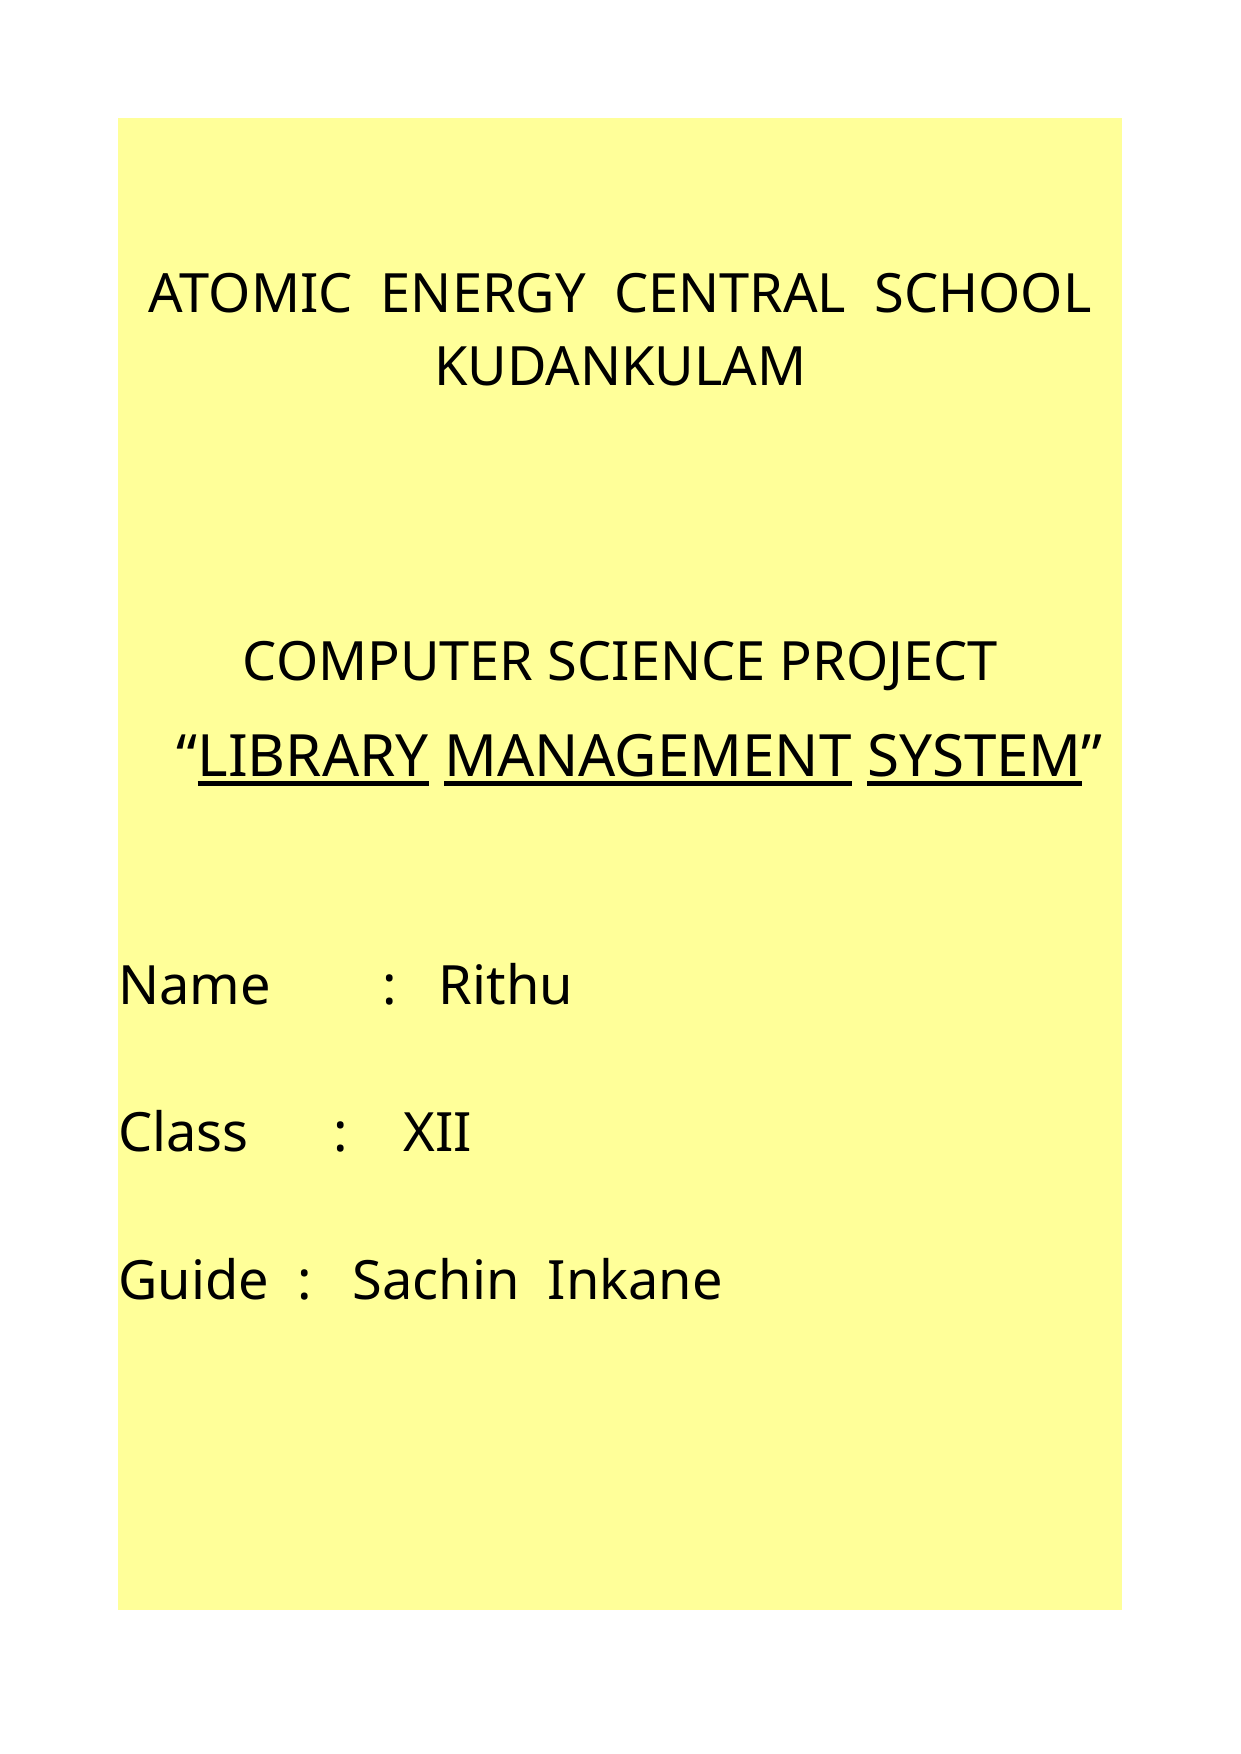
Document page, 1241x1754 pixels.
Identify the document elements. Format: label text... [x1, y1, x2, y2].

text ATOMIC ENERGY CENTRAL SCHOOL [118, 254, 1122, 328]
text Name : Rithu [118, 946, 1122, 1020]
text COMPUTER SCIENCE PROJECT [118, 623, 1122, 697]
text KUDANKULAM [118, 328, 1122, 402]
text Class : XII [118, 1094, 1122, 1168]
text Guide : Sachin Inkane [118, 1241, 1122, 1315]
text “LIBRARY MANAGEMENT SYSTEM” [118, 697, 1122, 799]
